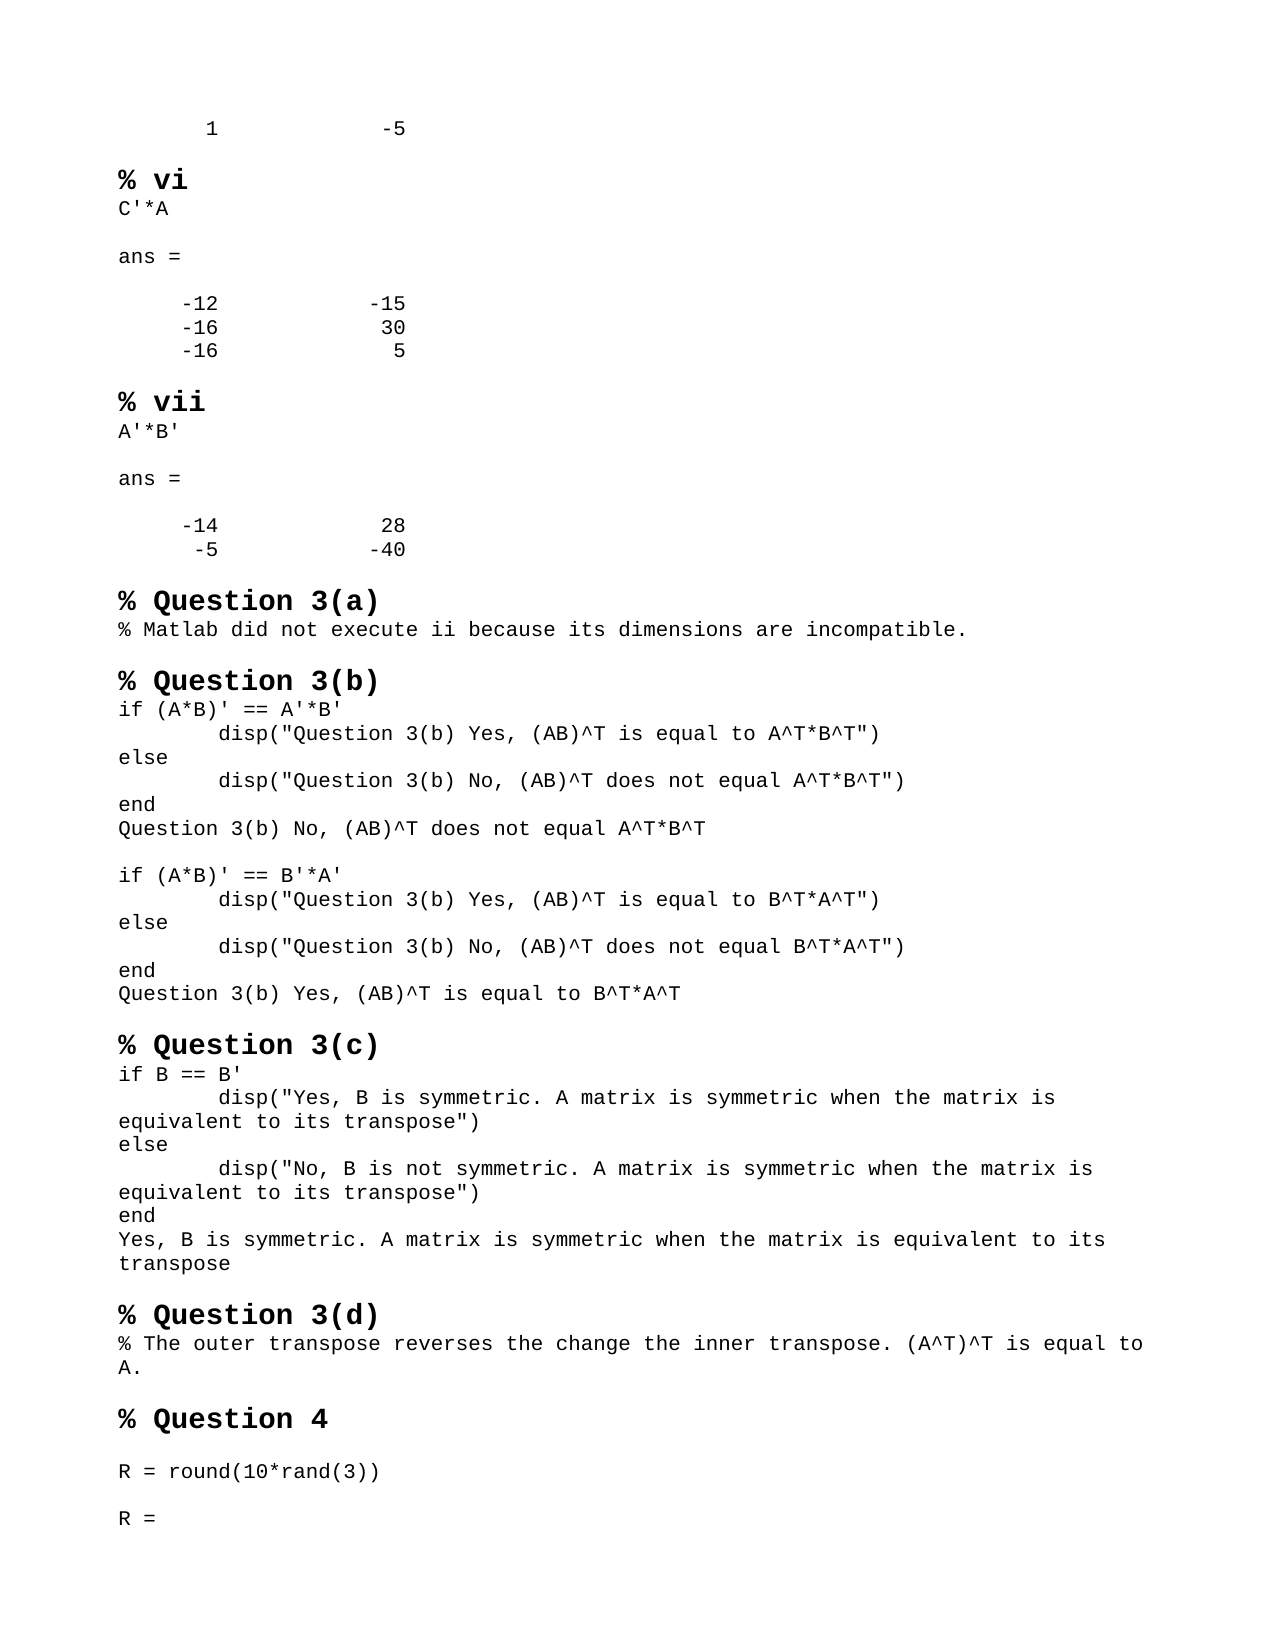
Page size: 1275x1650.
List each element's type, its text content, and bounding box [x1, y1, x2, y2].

text disp("Question 3(b) Yes, (AB)^T is equal to A^T*B^T") [118, 723, 1157, 747]
text disp("No, B is not symmetric. A matrix is symmetric when the matrix is equivalent to its transpose") [118, 1158, 1157, 1205]
text A'*B' [118, 421, 1157, 444]
text -16 5 [118, 340, 1157, 364]
text % Question 3(b) [118, 666, 1157, 699]
text R = [118, 1508, 1157, 1532]
text Yes, B is symmetric. A matrix is symmetric when the matrix is equivalent to its transpose [118, 1229, 1157, 1276]
text -12 -15 [118, 293, 1157, 317]
text else [118, 747, 1157, 770]
text if (A*B)' == A'*B' [118, 699, 1157, 723]
text if (A*B)' == B'*A' [118, 865, 1157, 889]
text % Question 3(c) [118, 1031, 1157, 1063]
text % vi [118, 165, 1157, 198]
text else [118, 1134, 1157, 1158]
text disp("Question 3(b) No, (AB)^T does not equal A^T*B^T") [118, 770, 1157, 794]
text end [118, 959, 1157, 983]
text % Question 4 [118, 1404, 1157, 1437]
text -5 -40 [118, 539, 1157, 562]
text ans = [118, 468, 1157, 492]
text Question 3(b) Yes, (AB)^T is equal to B^T*A^T [118, 983, 1157, 1007]
text % Question 3(a) [118, 586, 1157, 619]
text 1 -5 [118, 118, 1157, 142]
text -16 30 [118, 317, 1157, 340]
text disp("Yes, B is symmetric. A matrix is symmetric when the matrix is equivalent to its transpose") [118, 1087, 1157, 1134]
text disp("Question 3(b) Yes, (AB)^T is equal to B^T*A^T") [118, 889, 1157, 912]
text else [118, 912, 1157, 936]
text % Question 3(d) [118, 1300, 1157, 1333]
text % The outer transpose reverses the change the inner transpose. (A^T)^T is equal to A. [118, 1333, 1157, 1380]
text end [118, 1205, 1157, 1229]
text % Matlab did not execute ii because its dimensions are incompatible. [118, 619, 1157, 643]
text if B == B' [118, 1063, 1157, 1087]
text % vii [118, 388, 1157, 421]
text disp("Question 3(b) No, (AB)^T does not equal B^T*A^T") [118, 936, 1157, 959]
text C'*A [118, 198, 1157, 222]
text end [118, 794, 1157, 818]
text Question 3(b) No, (AB)^T does not equal A^T*B^T [118, 818, 1157, 841]
text ans = [118, 246, 1157, 269]
text -14 28 [118, 515, 1157, 539]
text R = round(10*rand(3)) [118, 1461, 1157, 1484]
